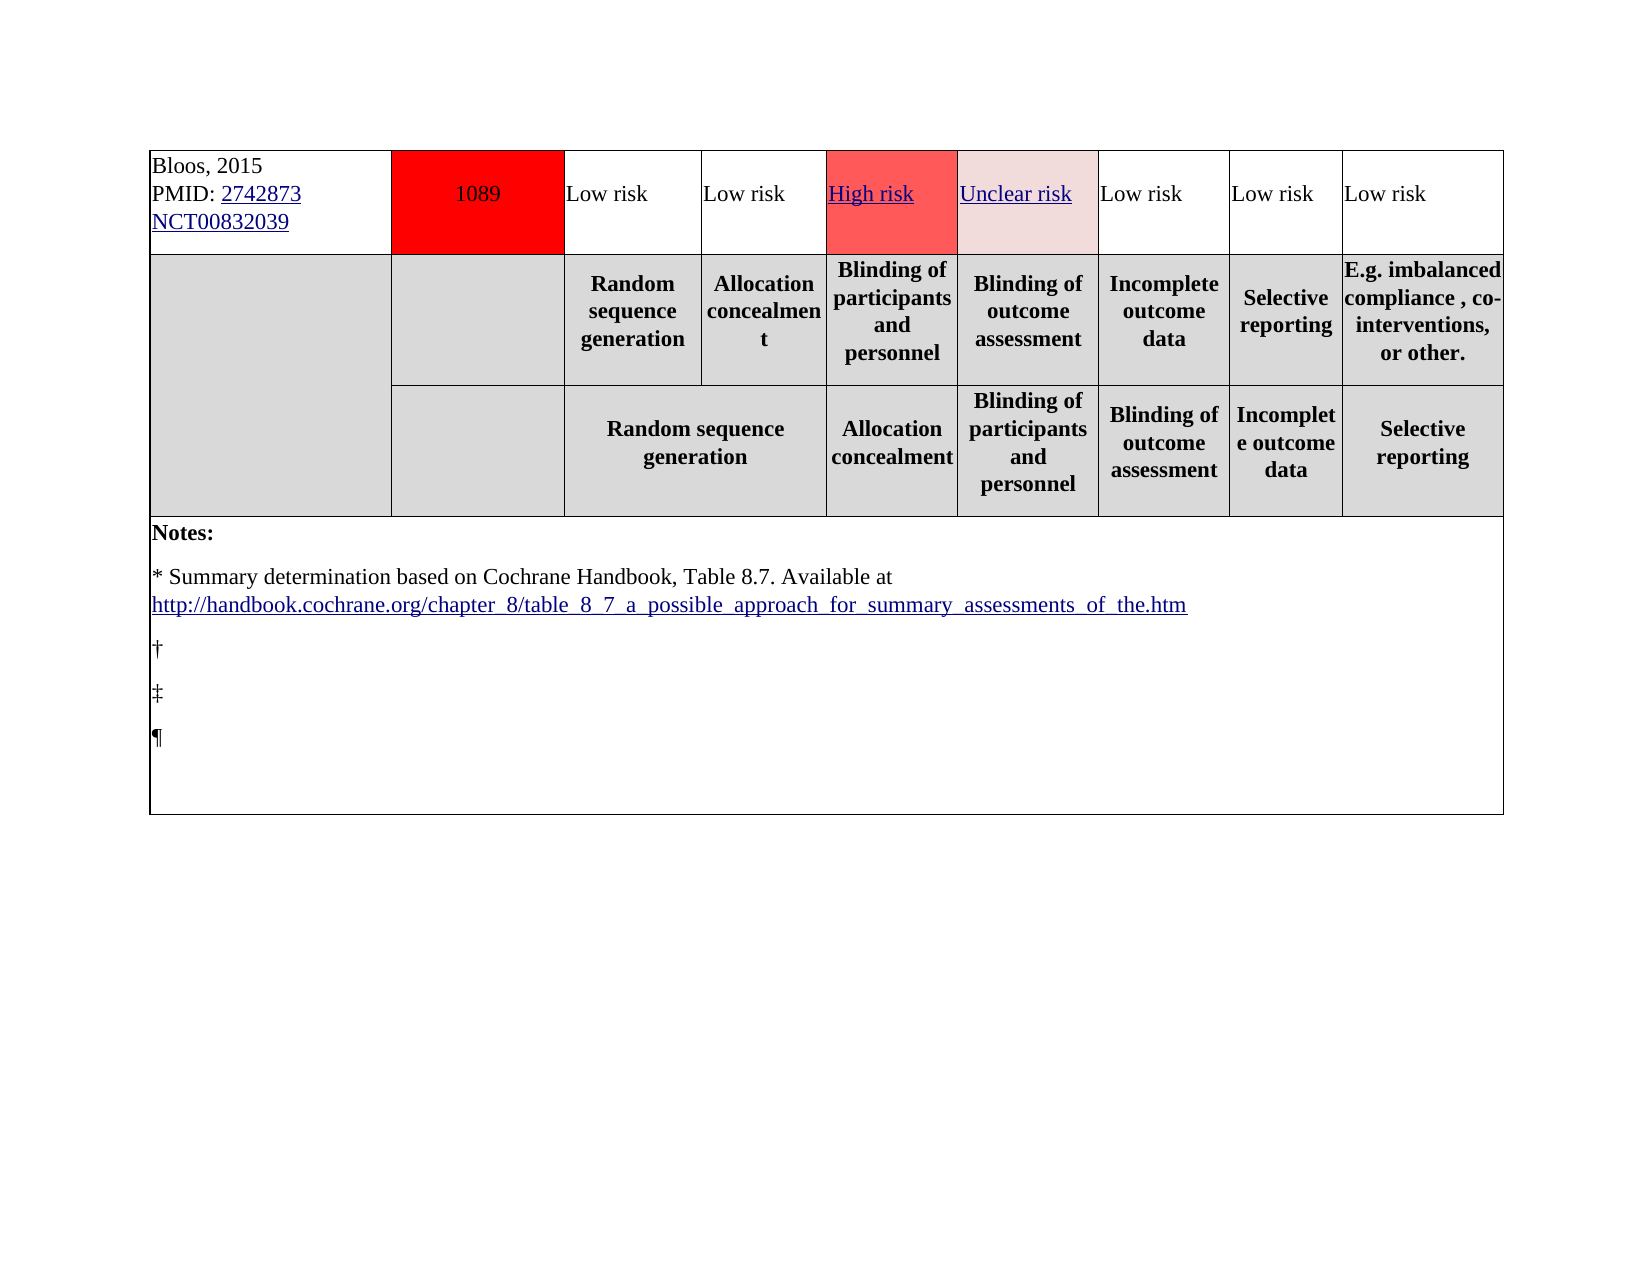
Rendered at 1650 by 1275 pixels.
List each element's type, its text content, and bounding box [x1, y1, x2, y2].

table_cell Low risk [1343, 151, 1503, 254]
table_cell Notes: * Summary determination based on Cochrane Handbook, Table 8.7. Available at http://handbook.cochrane.org/chapter_8/table_8_7_a_possible_approach_for_summary_assessments_of_the.htm † ‡ ¶ [151, 517, 1503, 813]
table_cell Selective reporting [1343, 386, 1503, 516]
table_cell Blinding of outcome assessment [1099, 386, 1229, 516]
table_cell Bloos, 2015 PMID: 2742873 NCT00832039 [151, 151, 391, 254]
table_cell Unclear risk [958, 151, 1098, 254]
table_cell [151, 255, 391, 516]
table_cell Random sequence generation [565, 255, 701, 385]
table_cell Low risk [1099, 151, 1229, 254]
table_cell Low risk [702, 151, 826, 254]
table_cell Low risk [1230, 151, 1342, 254]
table_cell [392, 255, 564, 385]
table_cell Low risk [565, 151, 701, 254]
table_cell 1089 [392, 151, 564, 254]
table_cell Blinding of participants and personnel [827, 255, 957, 385]
table_cell Blinding of outcome assessment [958, 255, 1098, 385]
table_cell Blinding of participants and personnel [958, 386, 1098, 516]
table_cell High risk [827, 151, 957, 254]
table_cell E.g. imbalanced compliance , co-interventions, or other. [1343, 255, 1503, 385]
table_cell Allocation concealment [827, 386, 957, 516]
table_cell [392, 386, 564, 516]
table_cell Allocation concealment [702, 255, 826, 385]
table_cell Incomplete outcome data [1230, 386, 1342, 516]
table_cell Selective reporting [1230, 255, 1342, 385]
table_cell Incomplete outcome data [1099, 255, 1229, 385]
table_cell Random sequence generation [565, 386, 826, 516]
